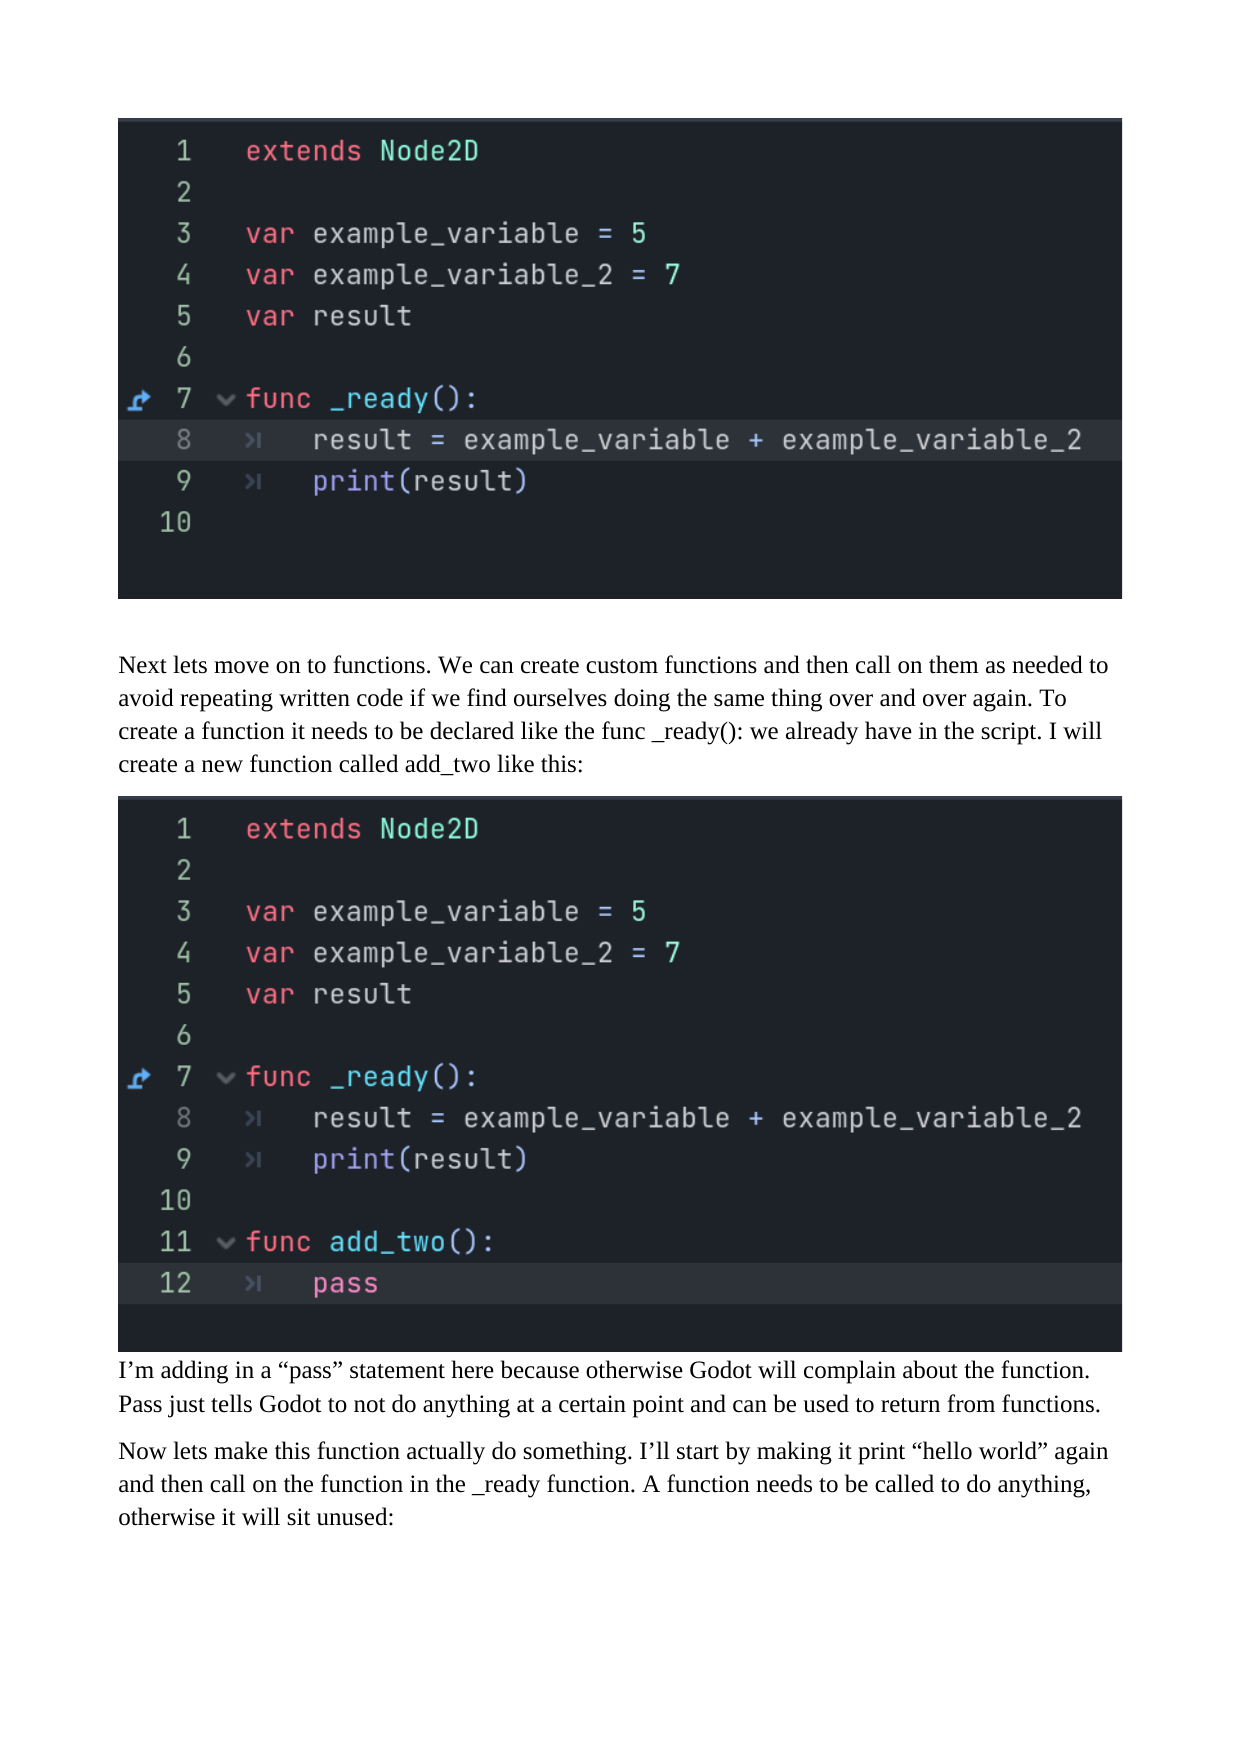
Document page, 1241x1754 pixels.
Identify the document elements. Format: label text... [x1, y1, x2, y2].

picture [118, 118, 1123, 599]
text I’m adding in a “pass” statement here because otherwise Godot will complain about the function. Pass just tells Godot to not do anything at a certain point and can be used to return from functions. [118, 1352, 1122, 1417]
text Next lets move on to functions. We can create custom functions and then call on them as needed to avoid repeating written code if we find ourselves doing the same thing over and over again. To create a function it needs to be declared like the func _ready(): we already have in the script. I will create a new function called add_two like this: [118, 650, 1122, 778]
text Now lets make this function actually do something. I’ll start by making it print “hello world” again and then call on the function in the _ready function. A function needs to be called to do anything, otherwise it will sit unused: [118, 1436, 1122, 1531]
picture [118, 796, 1123, 1352]
